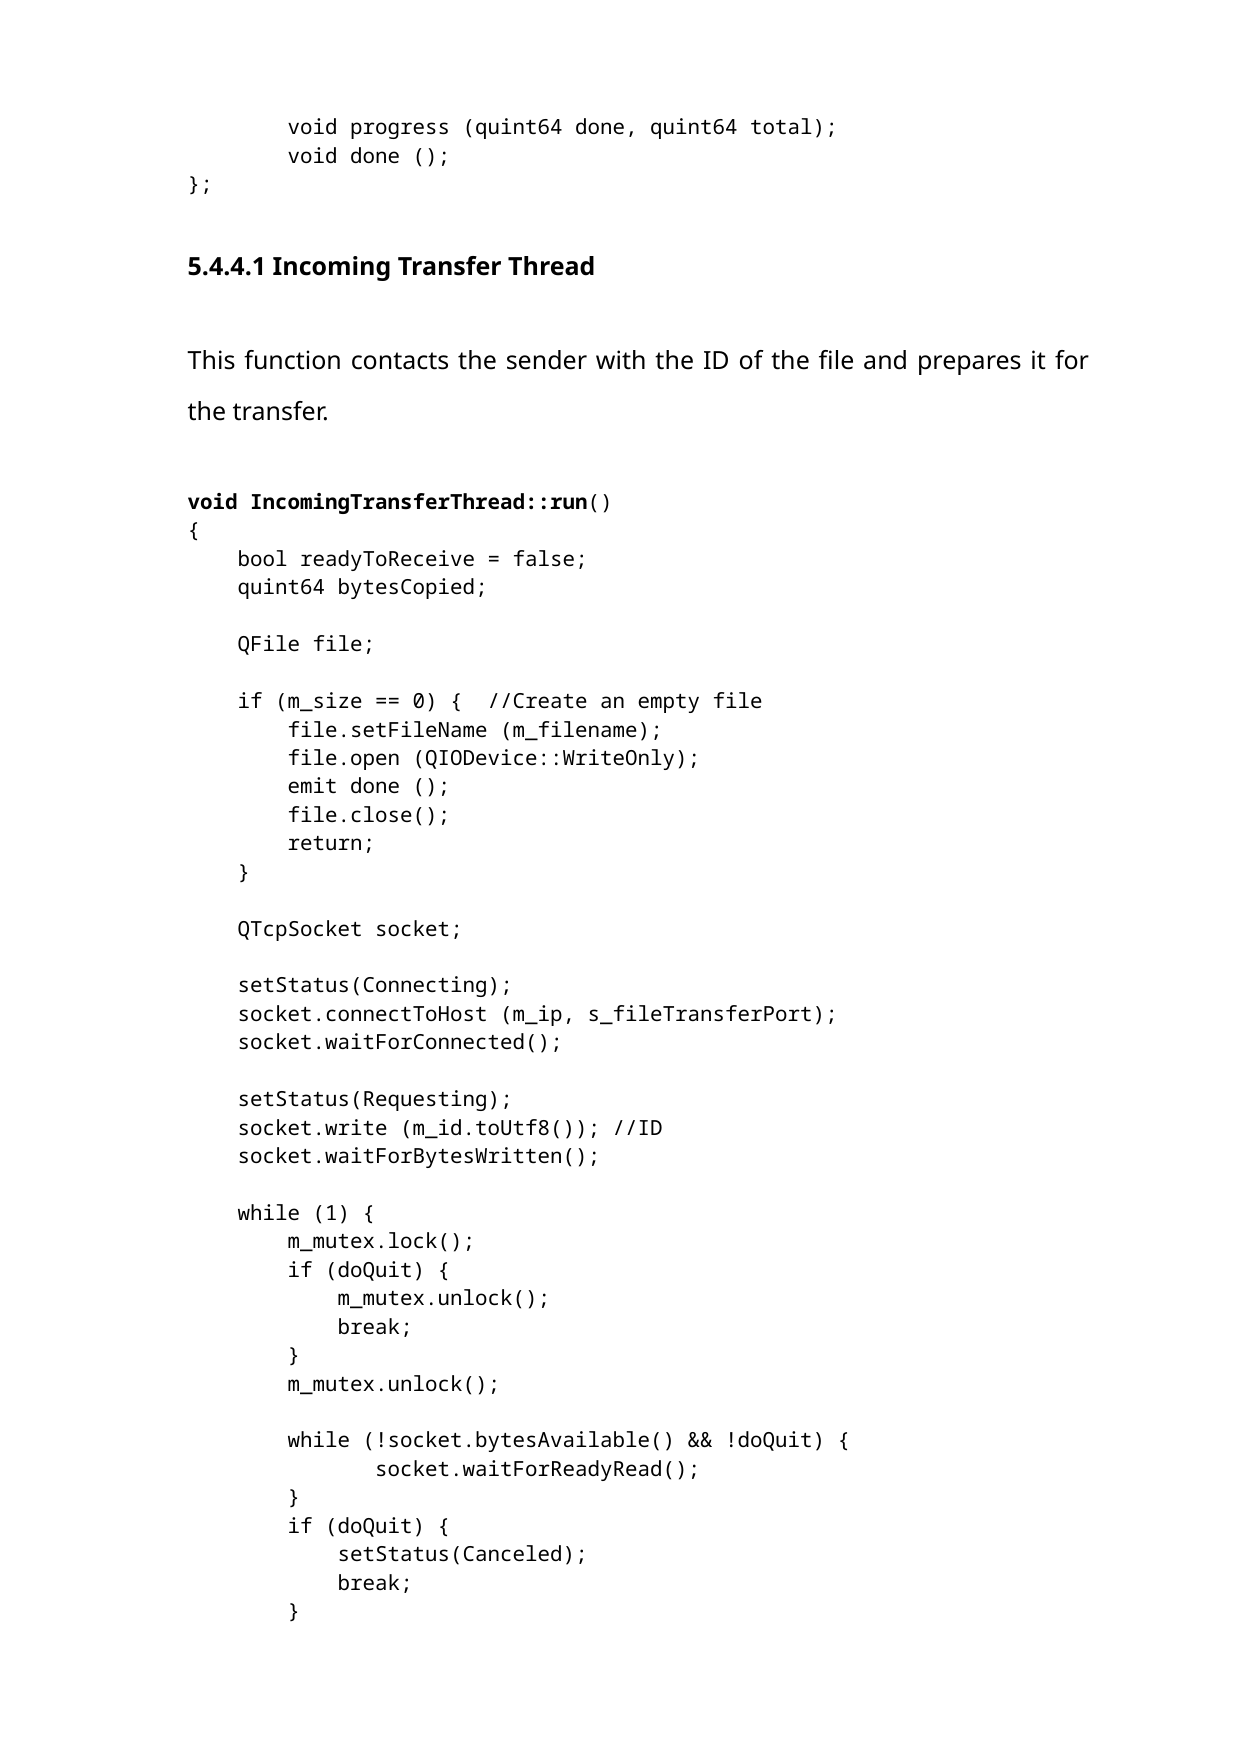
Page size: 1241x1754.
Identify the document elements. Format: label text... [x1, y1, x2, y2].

text quint64 bytesCopied; [187, 572, 1091, 601]
text break; [187, 1312, 1091, 1340]
text socket.write (m_id.toUtf8()); //ID [187, 1113, 1091, 1141]
text } [187, 1340, 1091, 1369]
text QFile file; [187, 629, 1091, 658]
text void IncomingTransferThread::run() [187, 487, 1091, 516]
text socket.connectToHost (m_ip, s_fileTransferPort); [187, 999, 1091, 1027]
text file.close(); [187, 800, 1091, 828]
text emit done (); [187, 772, 1091, 800]
text void progress (quint64 done, quint64 total); [187, 112, 1091, 141]
text socket.waitForReadyRead(); [187, 1454, 1091, 1482]
text break; [187, 1568, 1091, 1596]
text { [187, 516, 1091, 544]
text QTcpSocket socket; [187, 914, 1091, 942]
text m_mutex.unlock(); [187, 1369, 1091, 1397]
text while (1) { [187, 1198, 1091, 1227]
text if (doQuit) { [187, 1511, 1091, 1539]
text } [187, 857, 1091, 885]
text 5.4.4.1 Incoming Transfer Thread [187, 249, 1091, 283]
text return; [187, 828, 1091, 857]
text file.setFileName (m_filename); [187, 715, 1091, 743]
text setStatus(Canceled); [187, 1539, 1091, 1568]
text while (!socket.bytesAvailable() && !doQuit) { [187, 1426, 1091, 1454]
text socket.waitForBytesWritten(); [187, 1141, 1091, 1170]
text void done (); [187, 141, 1091, 169]
text if (doQuit) { [187, 1255, 1091, 1283]
text This function contacts the sender with the ID of the file and prepares it for the transfer. [187, 342, 1091, 428]
text setStatus(Connecting); [187, 971, 1091, 999]
text bool readyToReceive = false; [187, 544, 1091, 572]
text setStatus(Requesting); [187, 1084, 1091, 1113]
text if (m_size == 0) { //Create an empty file [187, 686, 1091, 715]
text } [187, 1482, 1091, 1511]
text m_mutex.lock(); [187, 1227, 1091, 1255]
text socket.waitForConnected(); [187, 1027, 1091, 1056]
text file.open (QIODevice::WriteOnly); [187, 743, 1091, 772]
text } [187, 1596, 1091, 1625]
text m_mutex.unlock(); [187, 1283, 1091, 1312]
text }; [187, 169, 1091, 198]
